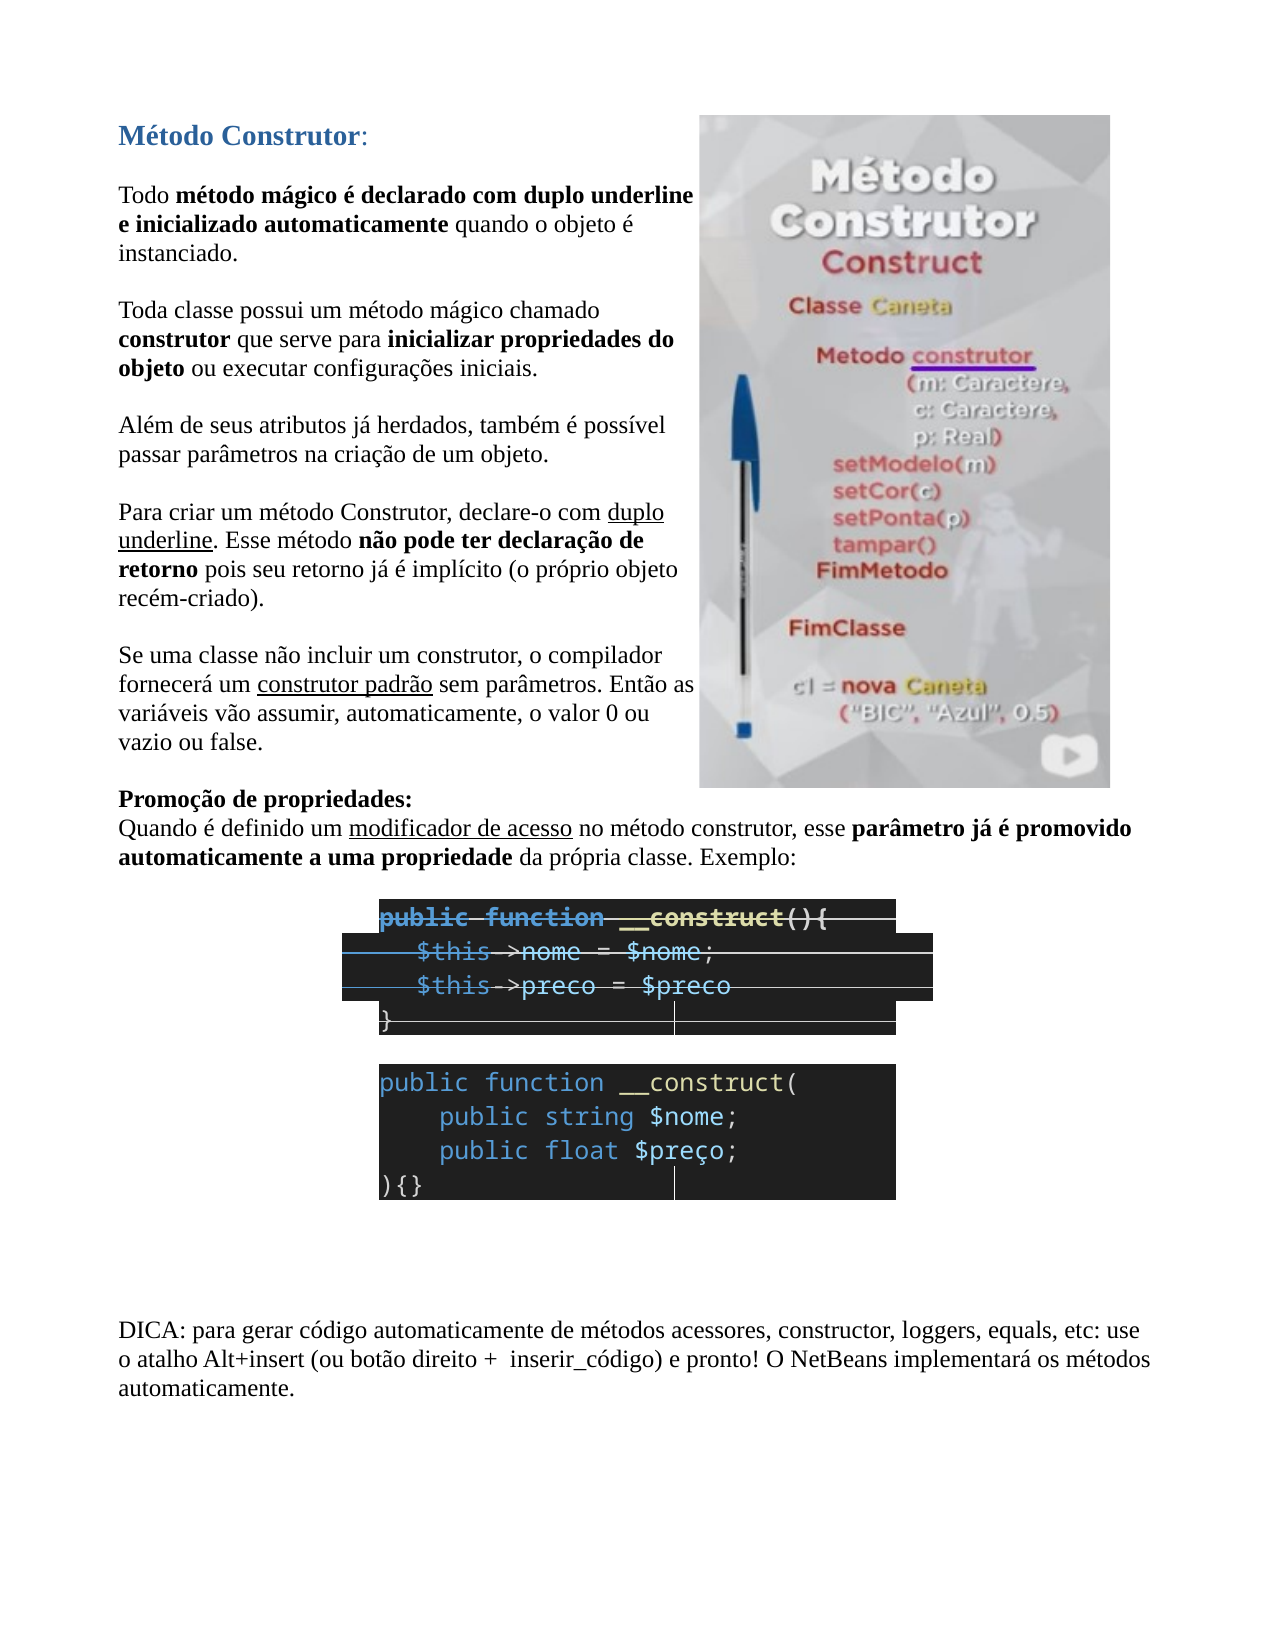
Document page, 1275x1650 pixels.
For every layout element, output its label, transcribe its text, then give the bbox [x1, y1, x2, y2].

text Método Construtor: [118, 118, 699, 152]
text [1111, 468, 1157, 612]
text Para criar um método Construtor, declare-o com duplo underline. Esse método não pode ter declaração de retorno pois seu retorno já é implícito (o próprio objeto recém-criado). [118, 468, 699, 612]
text Todo método mágico é declarado com duplo underline e inicializado automaticamente quando o objeto é instanciado. [118, 180, 699, 267]
text $this->nome = $nome; [118, 933, 1157, 967]
text public float $preço; [118, 1132, 1157, 1166]
text Quando é definido um modificador de acesso no método construtor, esse parâmetro já é promovido automaticamente a uma propriedade da própria classe. Exemplo: [118, 813, 1157, 870]
text $this->preco = $preco [118, 967, 1157, 1001]
text DICA: para gerar código automaticamente de métodos acessores, constructor, loggers, equals, etc: use o atalho Alt+insert (ou botão direito + inserir_código) e pronto! O NetBeans implementará os métodos automaticamente. [118, 1315, 1157, 1402]
text Além de seus atributos já herdados, também é possível passar parâmetros na criação de um objeto. [118, 410, 699, 468]
text ){} [118, 1166, 1157, 1200]
text [1111, 295, 1157, 382]
text Toda classe possui um método mágico chamado construtor que serve para inicializar propriedades do objeto ou executar configurações iniciais. [118, 295, 699, 382]
text public string $nome; [118, 1098, 1157, 1132]
text [1111, 410, 1157, 468]
text [1111, 118, 1157, 152]
text [1111, 180, 1157, 267]
text [1111, 640, 1157, 755]
text public function __construct(){ [118, 870, 1157, 933]
picture [699, 115, 1111, 788]
text public function __construct( [118, 1064, 1157, 1098]
text Promoção de propriedades: [118, 784, 1157, 813]
text Se uma classe não incluir um construtor, o compilador fornecerá um construtor padrão sem parâmetros. Então as variáveis vão assumir, automaticamente, o valor 0 ou vazio ou false. [118, 640, 699, 755]
text } [118, 1001, 1157, 1035]
